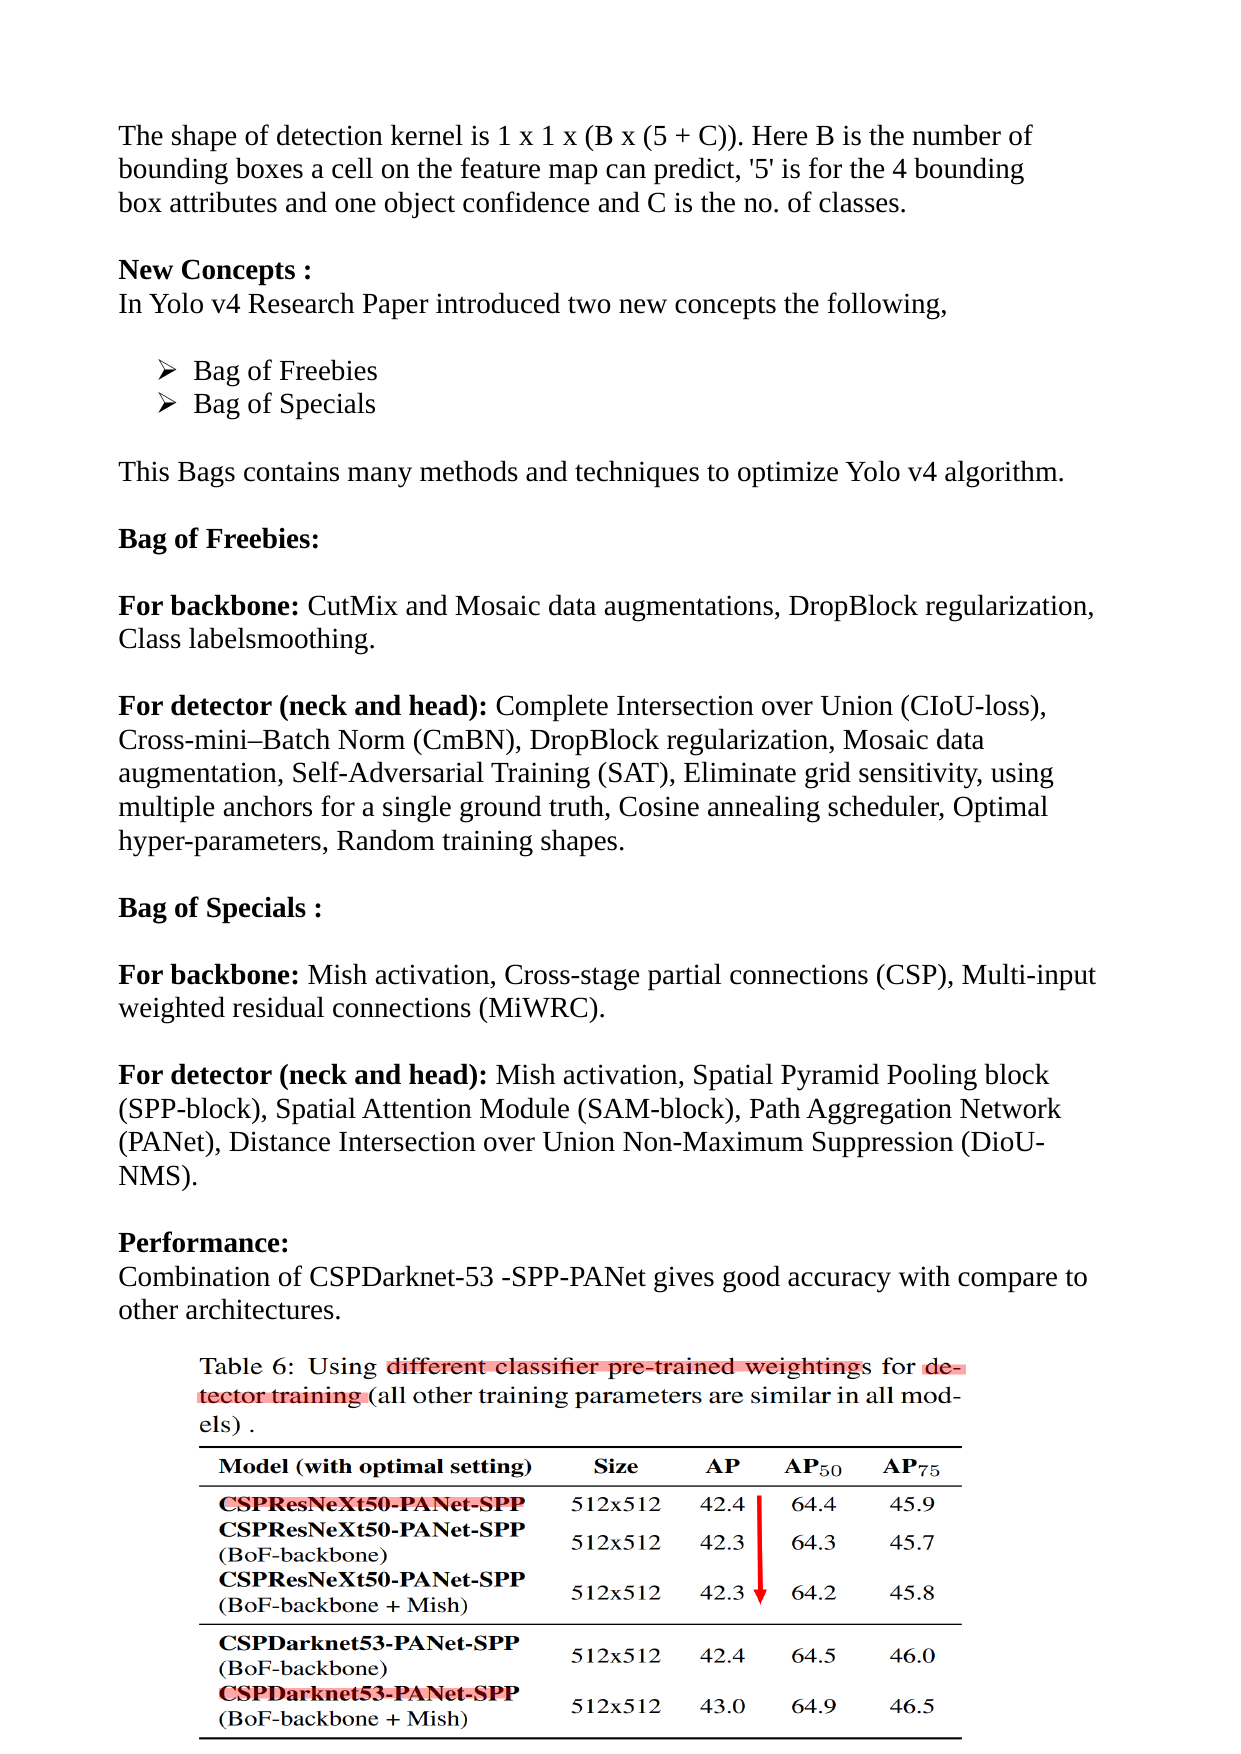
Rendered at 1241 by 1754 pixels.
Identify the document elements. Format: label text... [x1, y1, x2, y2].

text For backbone: Mish activation, Cross-stage partial connections (CSP), Multi-input weighted residual connections (MiWRC). [118, 957, 1122, 1024]
text bounding boxes a cell on the feature map can predict, '5' is for the 4 bounding [118, 152, 1122, 185]
text Bag of Specials : [118, 890, 1122, 923]
text For backbone: CutMix and Mosaic data augmentations, DropBlock regularization, Class labelsmoothing. [118, 588, 1122, 655]
text Combination of CSPDarknet-53 -SPP-PANet gives good accuracy with compare to other architectures. [118, 1259, 1122, 1326]
text Performance: [118, 1225, 1122, 1259]
picture [172, 1333, 996, 1754]
text Bag of Freebies: [118, 521, 1122, 554]
list Bag of Specials [156, 387, 1122, 420]
text For detector (neck and head): Complete Intersection over Union (CIoU-loss), Cross-mini–Batch Norm (CmBN), DropBlock regularization, Mosaic data augmentation, Self-Adversarial Training (SAT), Eliminate grid sensitivity, using multiple anchors for a single ground truth, Cosine annealing scheduler, Optimal hyper-parameters, Random training shapes. [118, 688, 1122, 856]
text New Concepts : [118, 252, 1122, 286]
list Bag of Freebies [156, 353, 1122, 387]
text This Bags contains many methods and techniques to optimize Yolo v4 algorithm. [118, 454, 1122, 487]
text In Yolo v4 Research Paper introduced two new concepts the following, [118, 286, 1122, 319]
text For detector (neck and head): Mish activation, Spatial Pyramid Pooling block (SPP-block), Spatial Attention Module (SAM-block), Path Aggregation Network (PANet), Distance Intersection over Union Non-Maximum Suppression (DioU-NMS). [118, 1057, 1122, 1192]
text box attributes and one object confidence and C is the no. of classes. [118, 185, 1122, 219]
text The shape of detection kernel is 1 x 1 x (B x (5 + C)). Here B is the number of [118, 118, 1122, 152]
